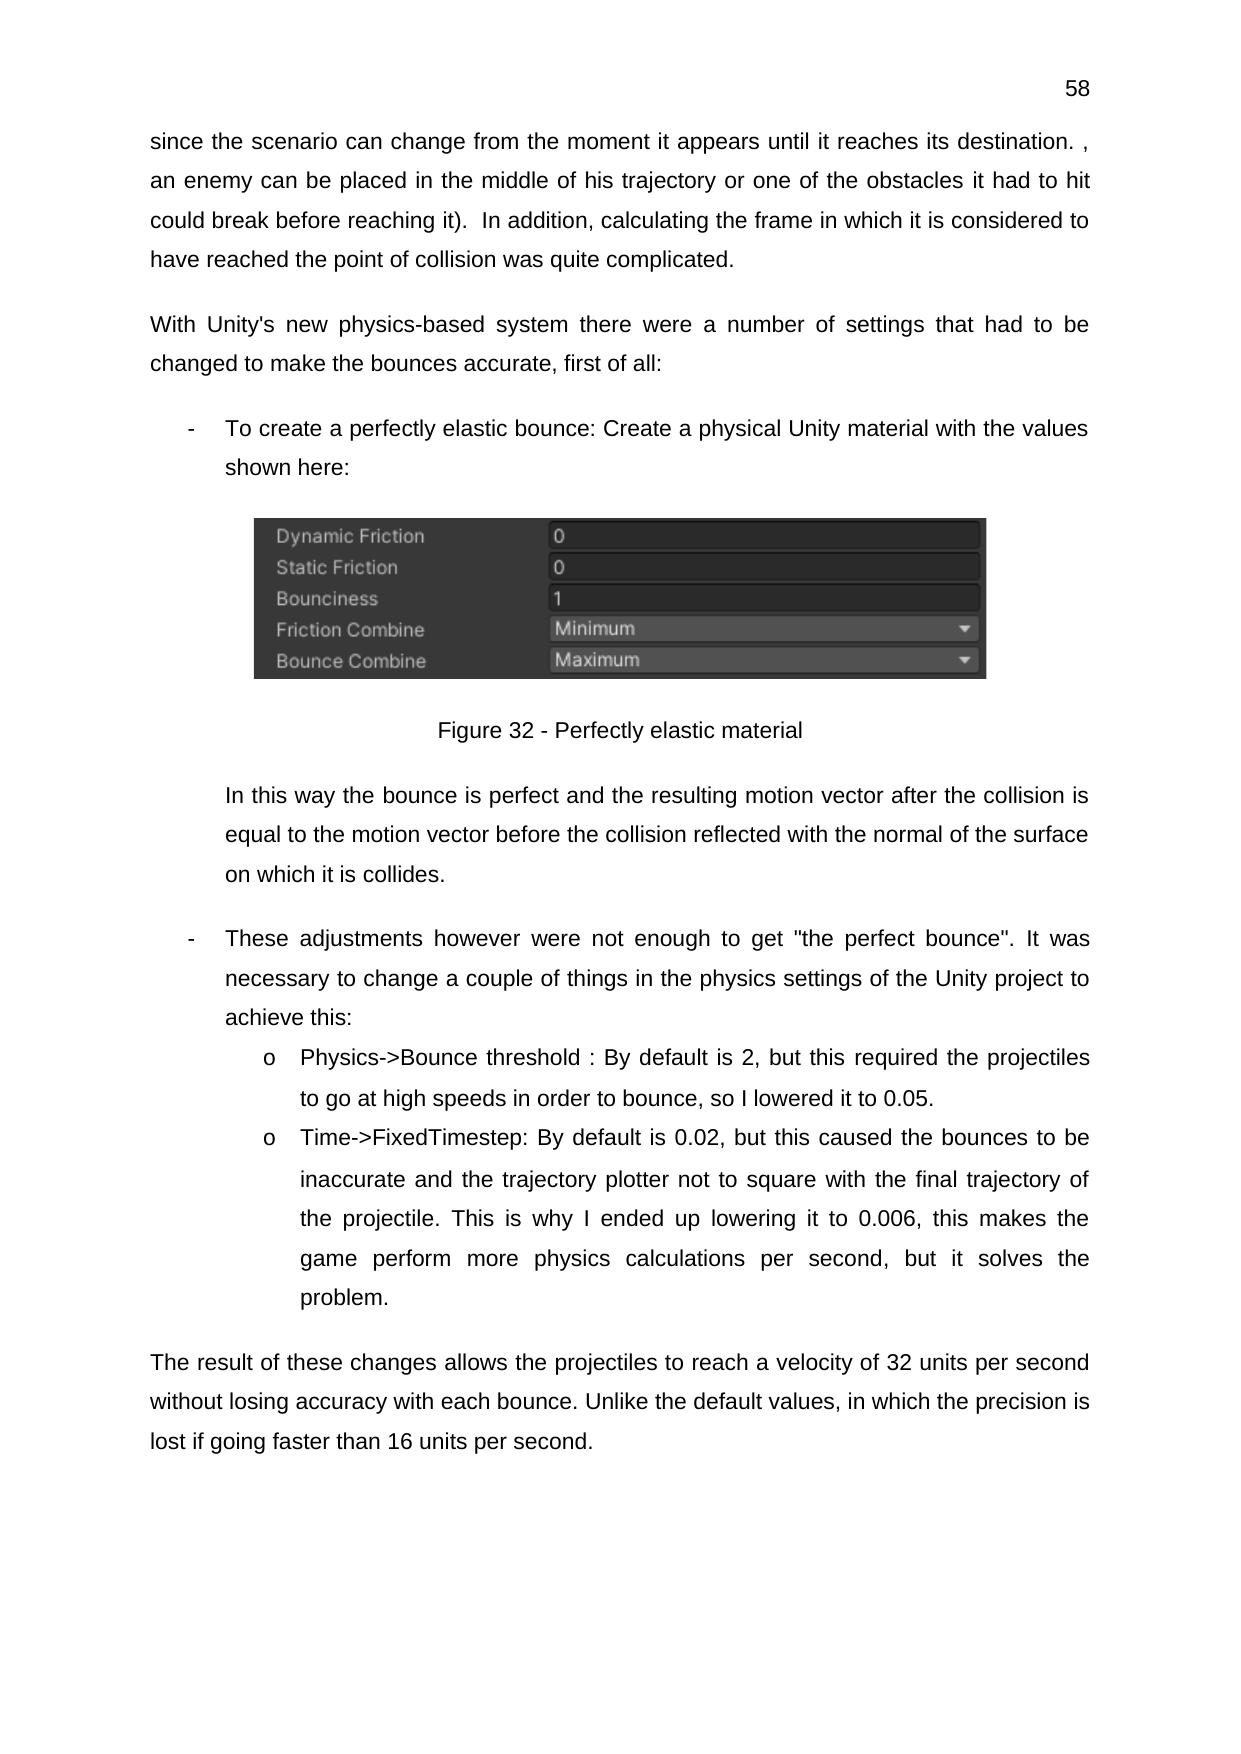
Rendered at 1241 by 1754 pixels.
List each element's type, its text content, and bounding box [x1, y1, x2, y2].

text since the scenario can change from the moment it appears until it reaches its destination. , an enemy can be placed in the middle of his trajectory or one of the obstacles it had to hit could break before reaching it). In addition, calculating the frame in which it is considered to have reached the point of collision was quite complicated. [150, 128, 1090, 272]
text In this way the bounce is perfect and the resulting motion vector after the collision is equal to the motion vector before the collision reflected with the normal of the surface on which it is collides. [225, 782, 1090, 887]
text With Unity's new physics-based system there were a number of settings that had to be changed to make the bounces accurate, first of all: [150, 311, 1090, 376]
list Time->FixedTimestep: By default is 0.02, but this caused the bounces to be inaccurate and the trajectory plotter not to square with the final trajectory of the projectile. This is why I ended up lowering it to 0.006, this makes the game perform more physics calculations per second, but it solves the problem. [262, 1124, 1090, 1311]
list These adjustments however were not enough to get "the perfect bounce". It was necessary to change a couple of things in the physics settings of the Unity project to achieve this: [187, 925, 1090, 1030]
list To create a perfectly elastic bounce: Create a physical Unity material with the values shown here: [187, 414, 1090, 480]
list Physics->Bounce threshold : By default is 2, but this required the projectiles to go at high speeds in order to bounce, so I lowered it to 0.05. [262, 1043, 1090, 1111]
text The result of these changes allows the projectiles to reach a velocity of 32 units per second without losing accuracy with each bounce. Unlike the default values, in which the precision is lost if going faster than 16 units per second. [150, 1349, 1090, 1454]
picture [253, 518, 987, 679]
text Figure 32 - Perfectly elastic material [150, 717, 1090, 743]
